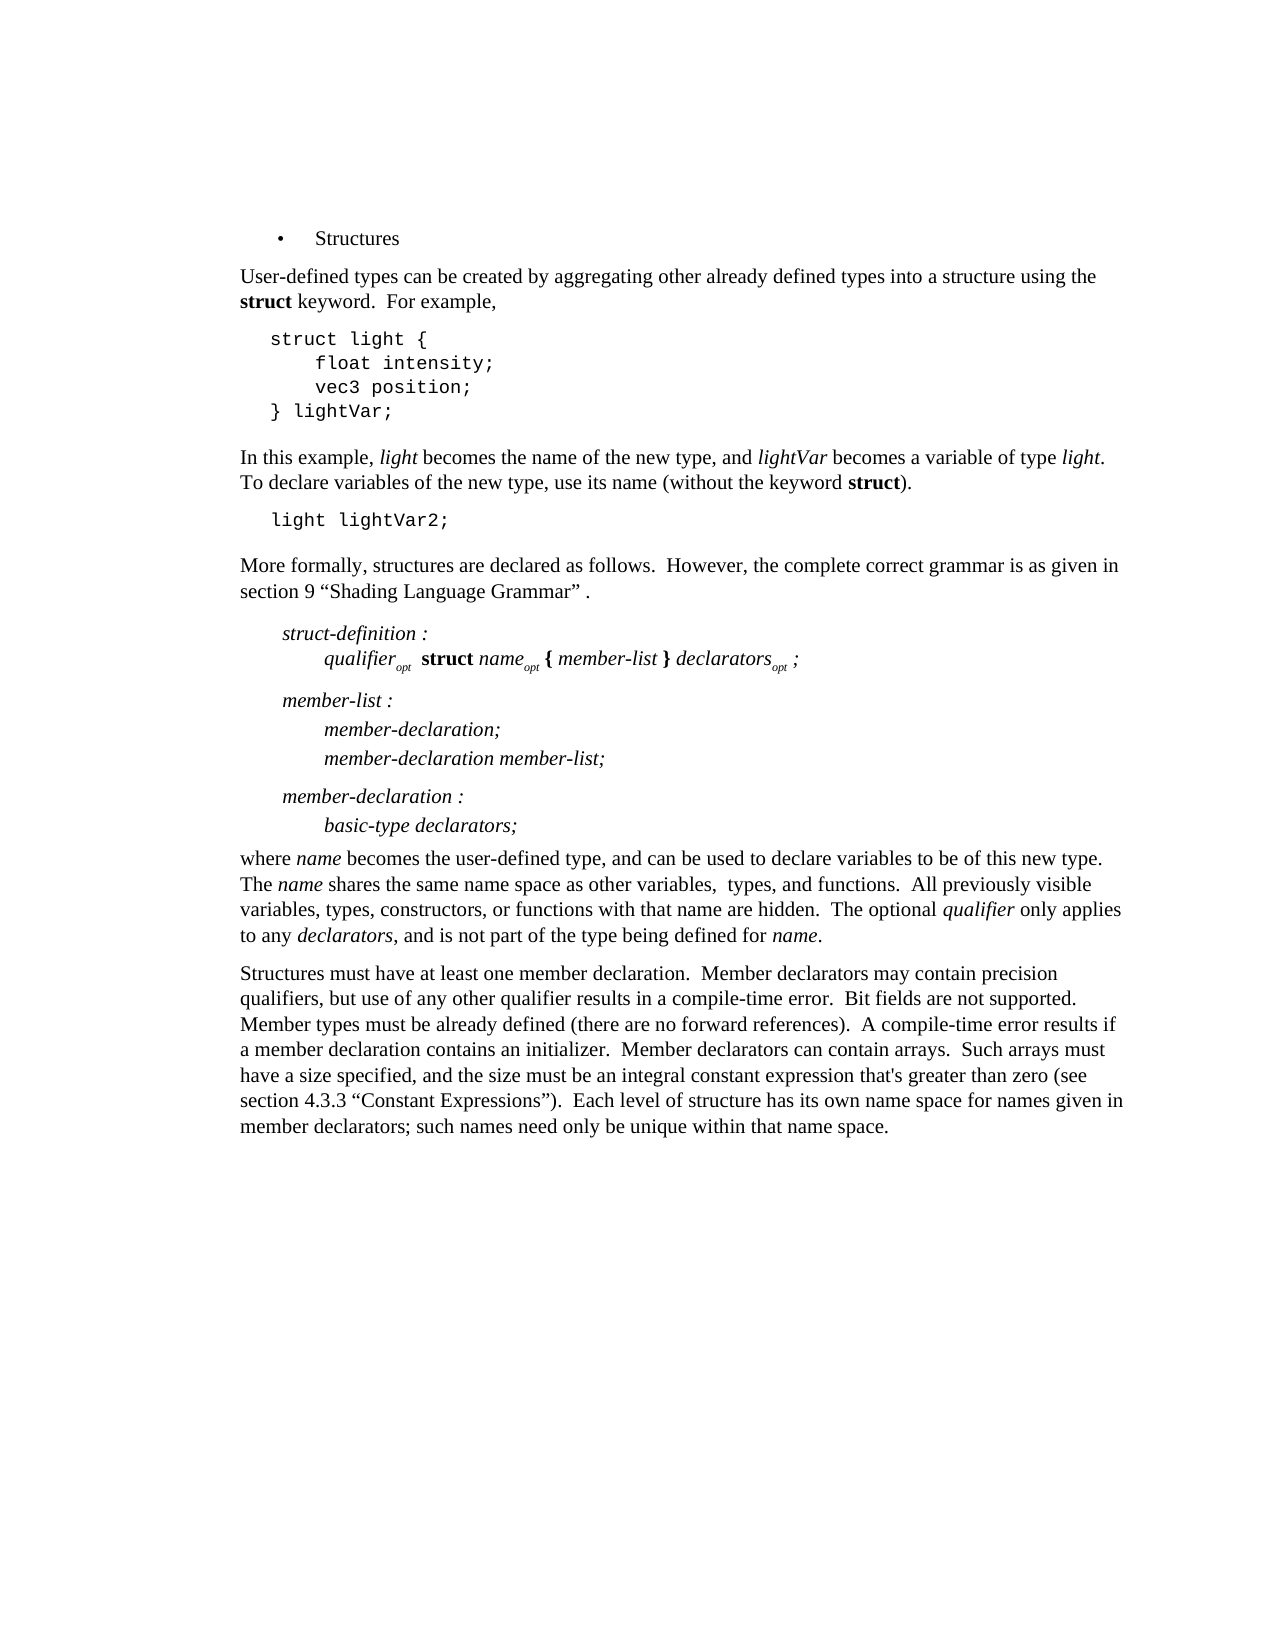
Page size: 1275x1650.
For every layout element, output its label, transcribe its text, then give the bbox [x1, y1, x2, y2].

text Structures must have at least one member declaration. Member declarators may contain precision qualifiers, but use of any other qualifier results in a compile-time error. Bit fields are not supported. Member types must be already defined (there are no forward references). A compile-time error results if a member declaration contains an initializer. Member declarators can contain arrays. Such arrays must have a size specified, and the size must be an integral constant expression that's greater than zero (see section 4.3.3 “Constant Expressions”). Each level of structure has its own name space for names given in member declarators; such names need only be unique within that name space. [240, 960, 1125, 1138]
text where name becomes the user-defined type, and can be used to declare variables to be of this new type. The name shares the same name space as other variables, types, and functions. All previously visible variables, types, constructors, or functions with that name are hidden. The optional qualifier only applies to any declarators, and is not part of the type being defined for name. [240, 845, 1125, 947]
text User-defined types can be created by aggregating other already defined types into a structure using the struct keyword. For example, [240, 263, 1125, 314]
text member-declaration : basic-type declarators; [282, 778, 1125, 837]
text member-list : member-declaration; member-declaration member-list; [282, 683, 1125, 770]
text More formally, structures are declared as follows. However, the complete correct grammar is as given in section 9 “Shading Language Grammar” . [240, 552, 1125, 603]
text struct-definition : qualifieropt struct nameopt { member-list } declaratorsopt ; [282, 616, 1125, 674]
text In this example, light becomes the name of the new type, and lightVar becomes a variable of type light. To declare variables of the new type, use its name (without the keyword struct). [240, 444, 1125, 495]
text light lightVar2; [270, 507, 1125, 531]
text struct light { float intensity; vec3 position; } lightVar; [270, 327, 1125, 422]
